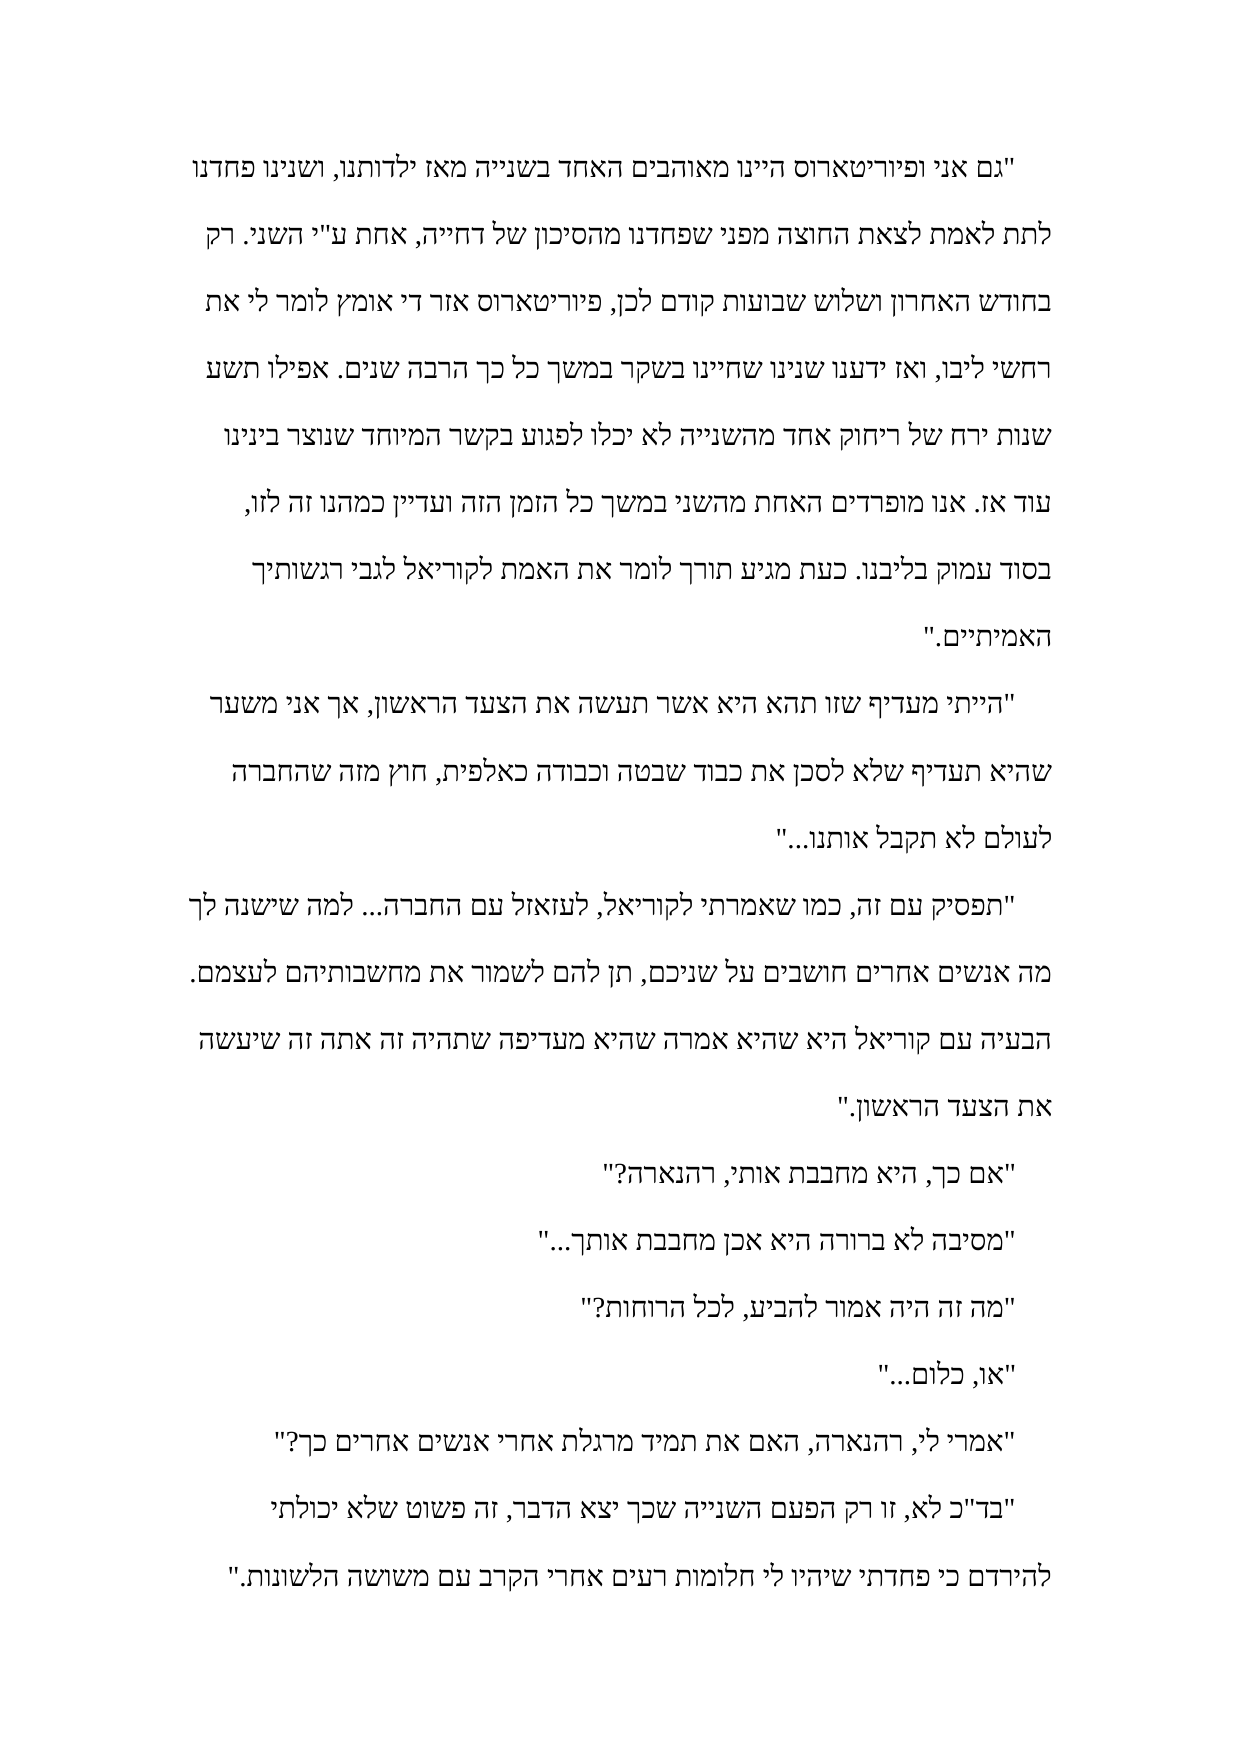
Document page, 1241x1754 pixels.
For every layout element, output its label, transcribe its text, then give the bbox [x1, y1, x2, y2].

text "מסיבה לא ברורה היא אכן מחבבת אותך..." [187, 1223, 1053, 1257]
text "בד"כ לא, זו רק הפעם השנייה שכך יצא הדבר, זה פשוט שלא יכולתי להירדם כי פחדתי שיהיו לי חלומות רעים אחרי הקרב עם משושה הלשונות." [187, 1492, 1053, 1592]
text "הייתי מעדיף שזו תהא היא אשר תעשה את הצעד הראשון, אך אני משער שהיא תעדיף שלא לסכן את כבוד שבטה וכבודה כאלפית, חוץ מזה שהחברה לעולם לא תקבל אותנו..." [187, 687, 1053, 854]
text "אמרי לי, רהנארה, האם את תמיד מרגלת אחרי אנשים אחרים כך?" [187, 1424, 1053, 1458]
text "מה זה היה אמור להביע, לכל הרוחות?" [187, 1290, 1053, 1324]
text "גם אני ופיוריטארוס היינו מאוהבים האחד בשנייה מאז ילדותנו, ושנינו פחדנו לתת לאמת לצאת החוצה מפני שפחדנו מהסיכון של דחייה, אחת ע"י השני. רק בחודש האחרון ושלוש שבועות קודם לכן, פיוריטארוס אזר די אומץ לומר לי את רחשי ליבו, ואז ידענו שנינו שחיינו בשקר במשך כל כך הרבה שנים. אפילו תשע שנות ירח של ריחוק אחד מהשנייה לא יכלו לפגוע בקשר המיוחד שנוצר בינינו עוד אז. אנו מופרדים האחת מהשני במשך כל הזמן הזה ועדיין כמהנו זה לזו, בסוד עמוק בליבנו. כעת מגיע תורך לומר את האמת לקוריאל לגבי רגשותיך האמיתיים." [187, 150, 1053, 653]
text "או, כלום..." [187, 1357, 1053, 1391]
text "תפסיק עם זה, כמו שאמרתי לקוריאל, לעזאזל עם החברה... למה שישנה לך מה אנשים אחרים חושבים על שניכם, תן להם לשמור את מחשבותיהם לעצמם. הבעיה עם קוריאל היא שהיא אמרה שהיא מעדיפה שתהיה זה אתה זה שיעשה את הצעד הראשון." [187, 888, 1053, 1123]
text "אם כך, היא מחבבת אותי, רהנארה?" [187, 1156, 1053, 1190]
